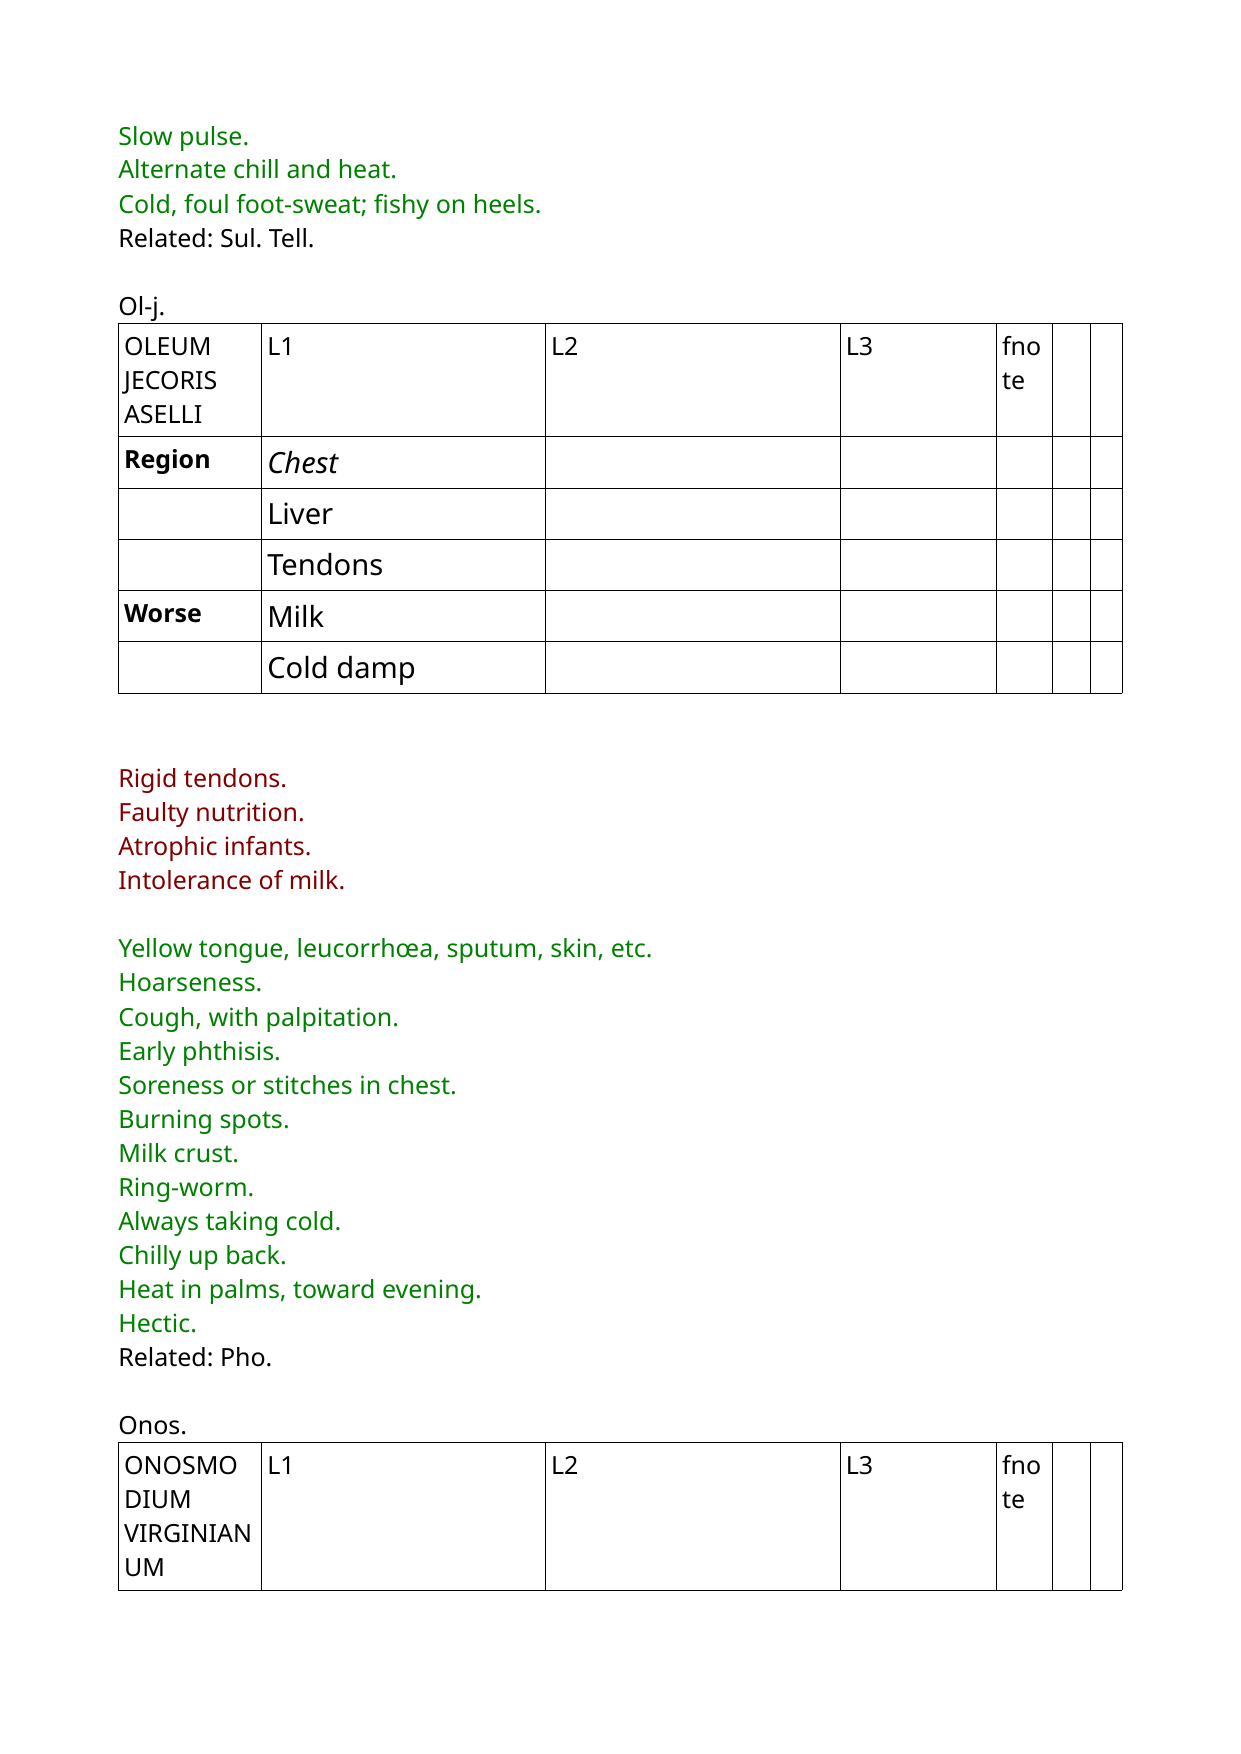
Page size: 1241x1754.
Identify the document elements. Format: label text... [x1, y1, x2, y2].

table_cell [997, 591, 1052, 641]
text Soreness or stitches in chest. [118, 1067, 1122, 1101]
table_cell [997, 540, 1052, 590]
text Hoarseness. [118, 965, 1122, 999]
table_cell [1091, 489, 1122, 539]
table_header L1 [262, 324, 545, 436]
table_cell Region [119, 437, 261, 487]
table_cell [997, 489, 1052, 539]
text Milk crust. [118, 1135, 1122, 1169]
table_header [1053, 324, 1090, 436]
table_header ONOSMODIUM VIRGINIANUM [119, 1443, 261, 1590]
table_header OLEUM JECORIS ASELLI [119, 324, 261, 436]
table_cell [1053, 540, 1090, 590]
text Yellow tongue, leucorrhœa, sputum, skin, etc. [118, 931, 1122, 965]
table_header L3 [841, 1443, 996, 1590]
text Always taking cold. [118, 1203, 1122, 1238]
table_cell [1091, 437, 1122, 487]
table_cell [119, 489, 261, 539]
table_cell [1053, 437, 1090, 487]
table_cell [1091, 540, 1122, 590]
table_cell Cold damp [262, 642, 545, 692]
table_header L3 [841, 324, 996, 436]
table_header [1091, 1443, 1122, 1590]
table_header fnote [997, 324, 1052, 436]
table_cell [841, 489, 996, 539]
text Faulty nutrition. [118, 795, 1122, 829]
text Related: Pho. [118, 1340, 1122, 1374]
text Burning spots. [118, 1101, 1122, 1135]
text Atrophic infants. [118, 829, 1122, 863]
table_header L2 [546, 1443, 840, 1590]
table_cell [546, 540, 840, 590]
table_cell [546, 642, 840, 692]
table_cell [1053, 642, 1090, 692]
text Ol-j. [118, 288, 1122, 322]
table_cell [1091, 591, 1122, 641]
table_cell Chest [262, 437, 545, 487]
table_cell Worse [119, 591, 261, 641]
text Cold, foul foot-sweat; fishy on heels. [118, 186, 1122, 220]
table_cell [841, 437, 996, 487]
text Early phthisis. [118, 1033, 1122, 1067]
table_header [1053, 1443, 1090, 1590]
table_cell [997, 437, 1052, 487]
table_cell [841, 591, 996, 641]
text Intolerance of milk. [118, 863, 1122, 897]
text Alternate chill and heat. [118, 152, 1122, 186]
table_cell [546, 437, 840, 487]
table_cell Liver [262, 489, 545, 539]
table_header fnote [997, 1443, 1052, 1590]
text Rigid tendons. [118, 761, 1122, 795]
table_header [1091, 324, 1122, 436]
text Cough, with palpitation. [118, 999, 1122, 1033]
table_cell [1091, 642, 1122, 692]
table_cell [1053, 591, 1090, 641]
text Ring-worm. [118, 1169, 1122, 1203]
text Slow pulse. [118, 118, 1122, 152]
text Chilly up back. [118, 1238, 1122, 1272]
text Heat in palms, toward evening. [118, 1272, 1122, 1306]
table_cell [841, 540, 996, 590]
table_cell [546, 489, 840, 539]
text Related: Sul. Tell. [118, 220, 1122, 254]
text Hectic. [118, 1306, 1122, 1340]
table_cell [1053, 489, 1090, 539]
table_header L1 [262, 1443, 545, 1590]
table_cell Tendons [262, 540, 545, 590]
table_header L2 [546, 324, 840, 436]
table_cell [546, 591, 840, 641]
table_cell [119, 642, 261, 692]
table_cell Milk [262, 591, 545, 641]
table_cell [841, 642, 996, 692]
table_cell [119, 540, 261, 590]
text Onos. [118, 1408, 1122, 1442]
table_cell [997, 642, 1052, 692]
